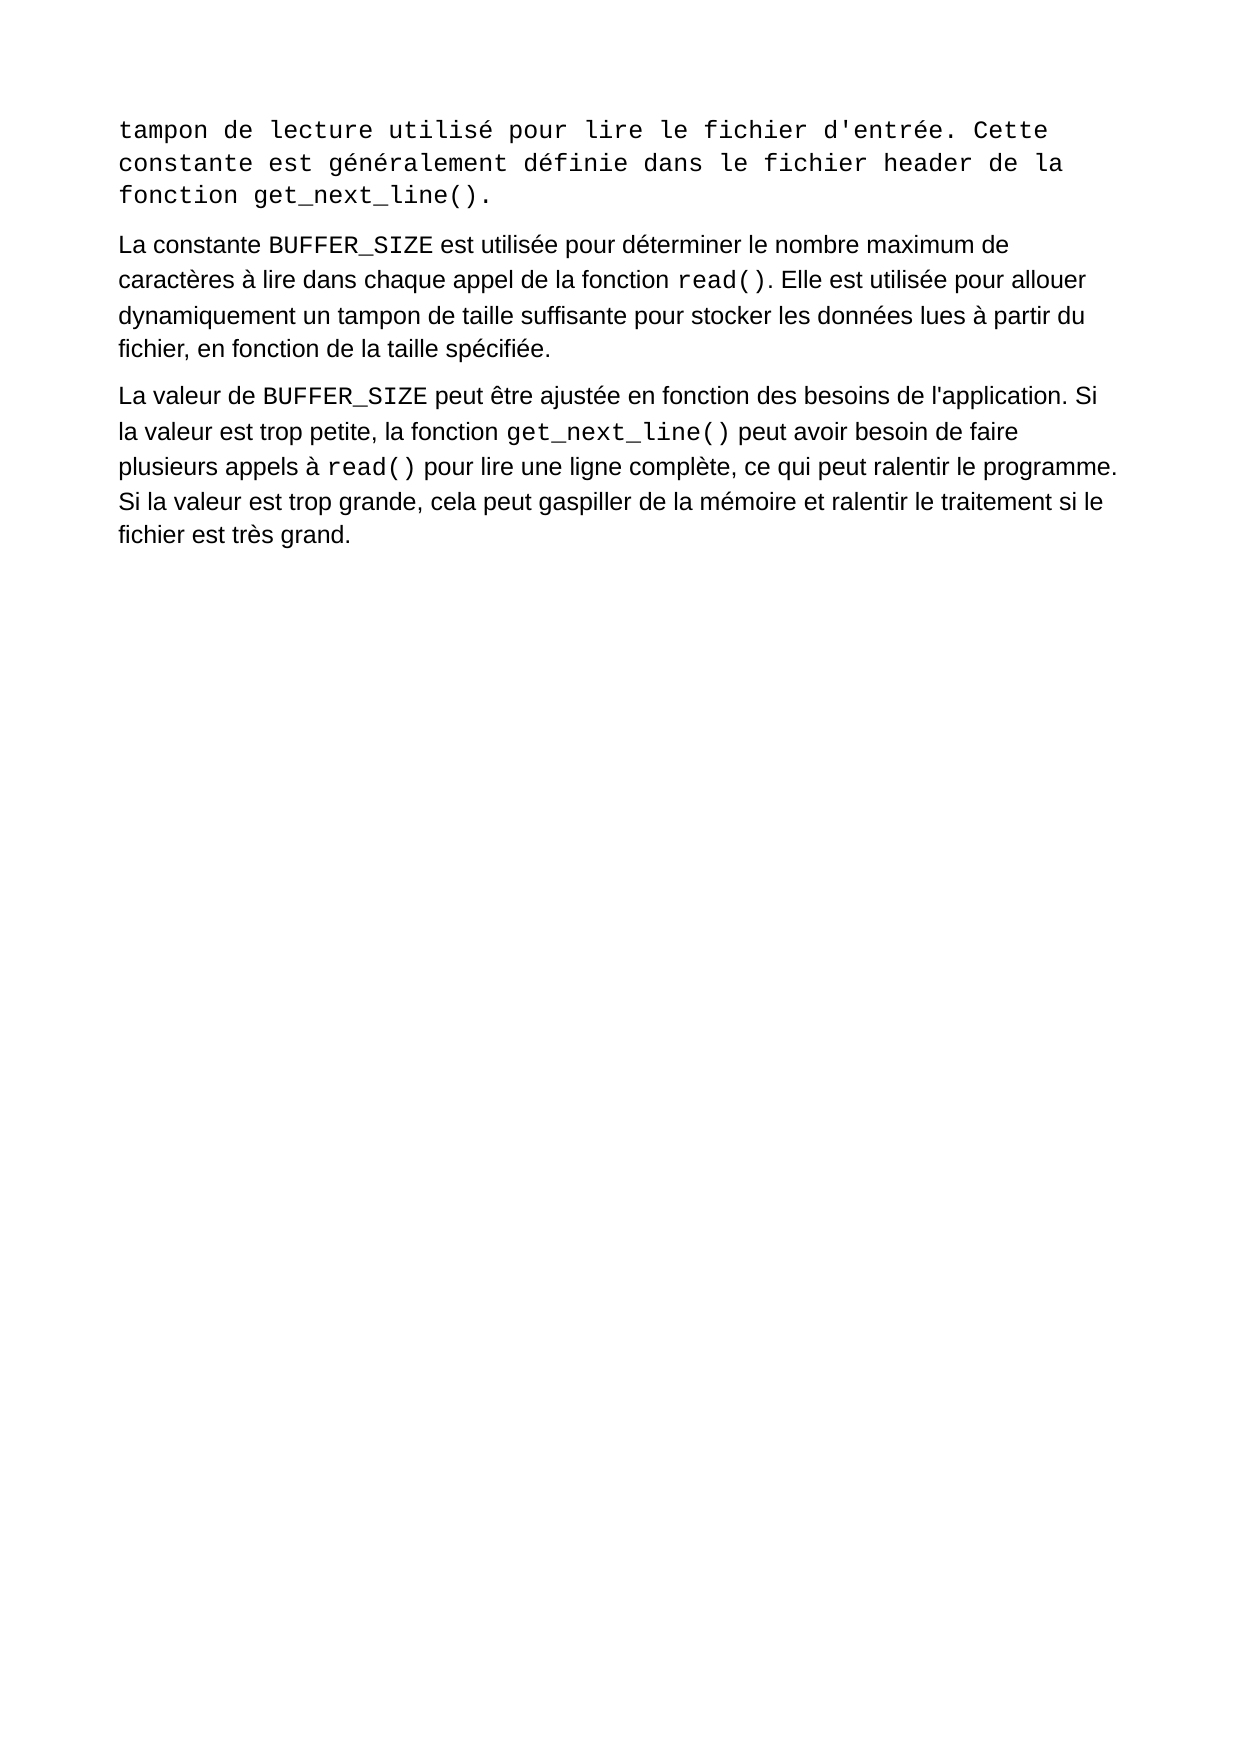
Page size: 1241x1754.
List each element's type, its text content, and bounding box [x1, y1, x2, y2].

text tampon de lecture utilisé pour lire le fichier d'entrée. Cette constante est généralement définie dans le fichier header de la fonction get_next_line(). [118, 118, 1122, 211]
text La constante BUFFER_SIZE est utilisée pour déterminer le nombre maximum de caractères à lire dans chaque appel de la fonction read(). Elle est utilisée pour allouer dynamiquement un tampon de taille suffisante pour stocker les données lues à partir du fichier, en fonction de la taille spécifiée. [118, 230, 1122, 362]
text La valeur de BUFFER_SIZE peut être ajustée en fonction des besoins de l'application. Si la valeur est trop petite, la fonction get_next_line() peut avoir besoin de faire plusieurs appels à read() pour lire une ligne complète, ce qui peut ralentir le programme. Si la valeur est trop grande, cela peut gaspiller de la mémoire et ralentir le traitement si le fichier est très grand. [118, 381, 1122, 549]
